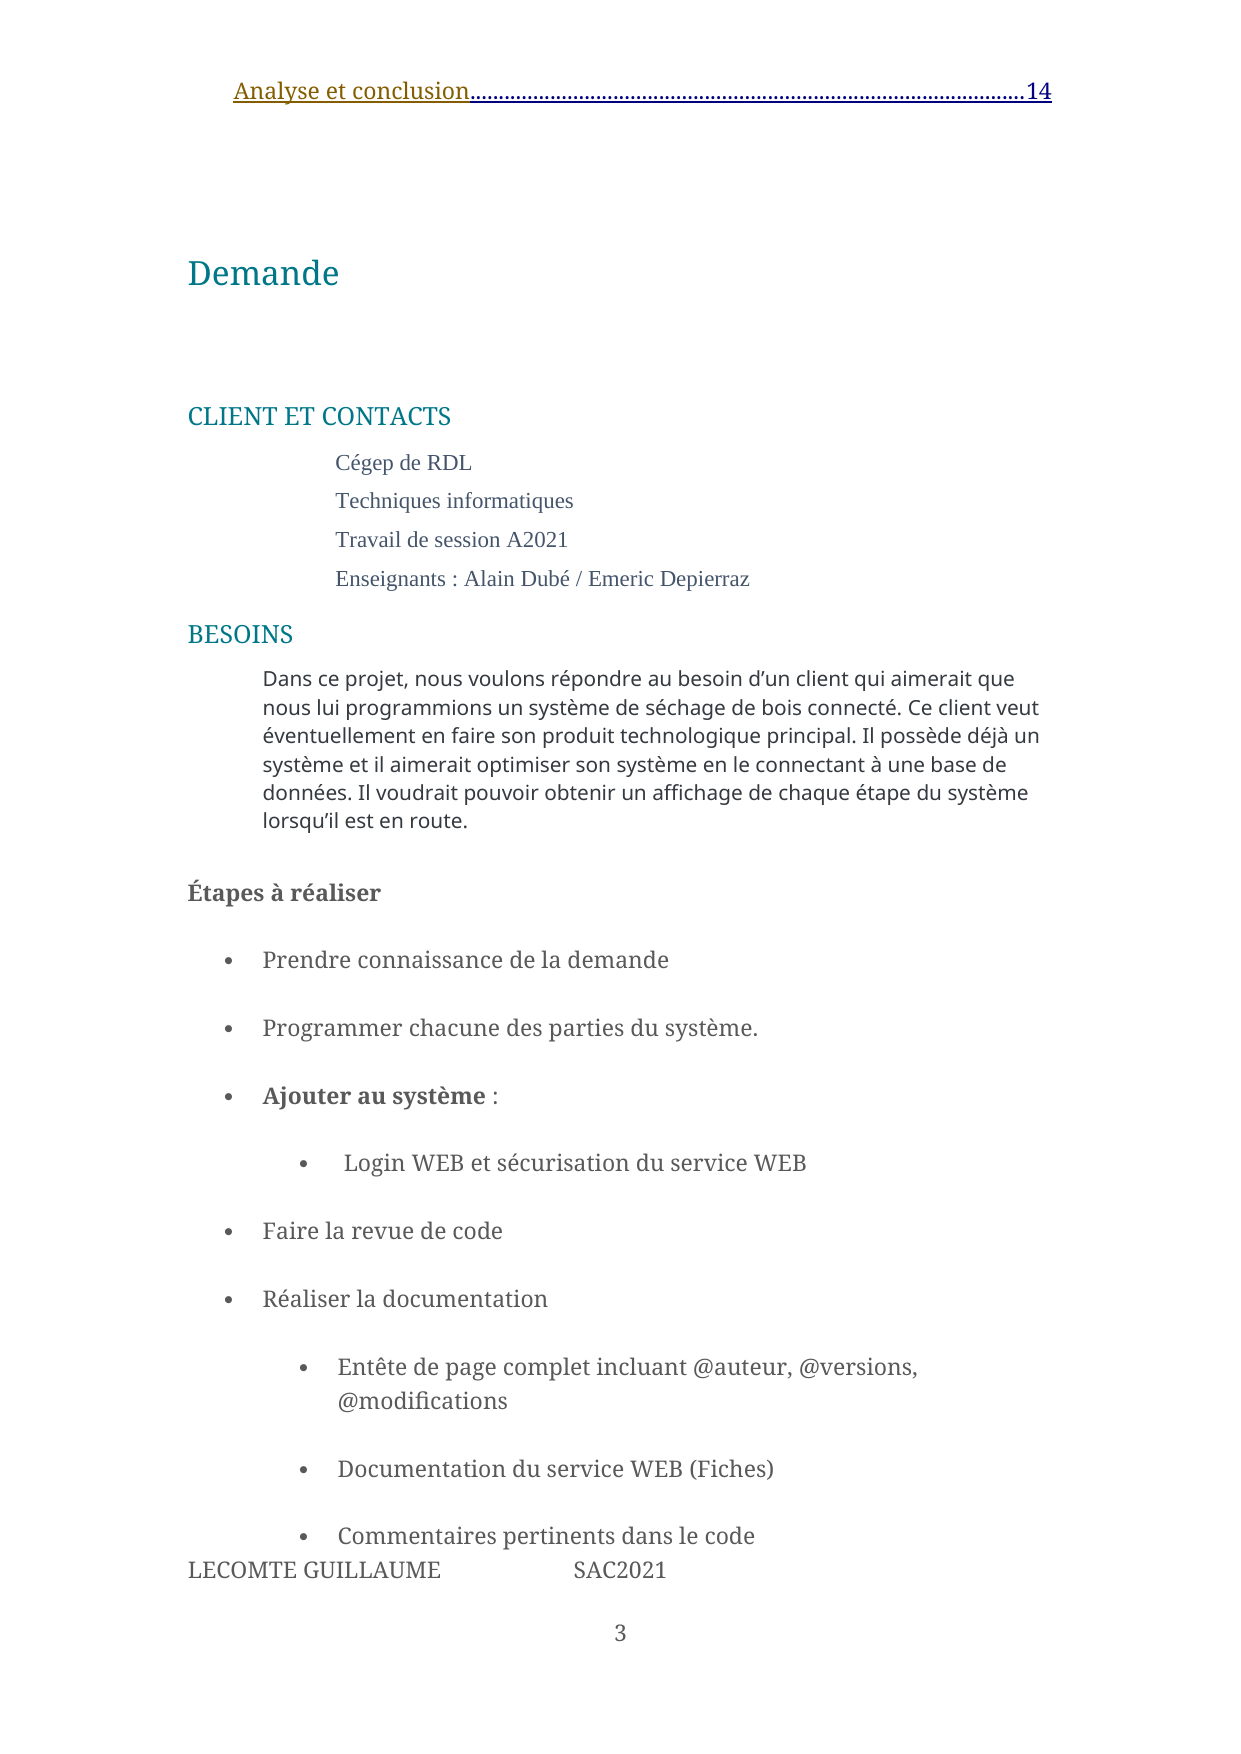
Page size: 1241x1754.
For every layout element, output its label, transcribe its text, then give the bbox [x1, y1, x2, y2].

text Enseignants : Alain Dubé / Emeric Depierraz [335, 565, 1053, 592]
text Techniques informatiques [335, 488, 1053, 514]
list Réaliser la documentation [225, 1283, 1053, 1314]
text Cégep de RDL [335, 449, 1053, 475]
list Faire la revue de code [225, 1215, 1053, 1246]
list Ajouter au système : [225, 1080, 1053, 1111]
subtitle Demande [187, 250, 1053, 295]
list Login WEB et sécurisation du service WEB [300, 1147, 1053, 1179]
list Programmer chacune des parties du système. [225, 1012, 1053, 1043]
text Étapes à réaliser [187, 877, 1053, 908]
list Prendre connaissance de la demande [225, 944, 1053, 976]
list Entête de page complet incluant @auteur, @versions, @modifications [300, 1351, 1053, 1416]
text Analyse et conclusion 14 [233, 75, 1053, 106]
list Commentaires pertinents dans le code [300, 1520, 1053, 1552]
subtitle Client et contacts [187, 399, 1053, 433]
text Travail de session A2021 [335, 526, 1053, 553]
subtitle Besoins [187, 617, 1053, 651]
list Documentation du service WEB (Fiches) [300, 1453, 1053, 1484]
text Dans ce projet, nous voulons répondre au besoin d’un client qui aimerait que nous lui programmions un système de séchage de bois connecté. Ce client veut éventuellement en faire son produit technologique principal. Il possède déjà un système et il aimerait optimiser son système en le connectant à une base de données. Il voudrait pouvoir obtenir un affichage de chaque étape du système lorsqu’il est en route. [262, 664, 1053, 835]
